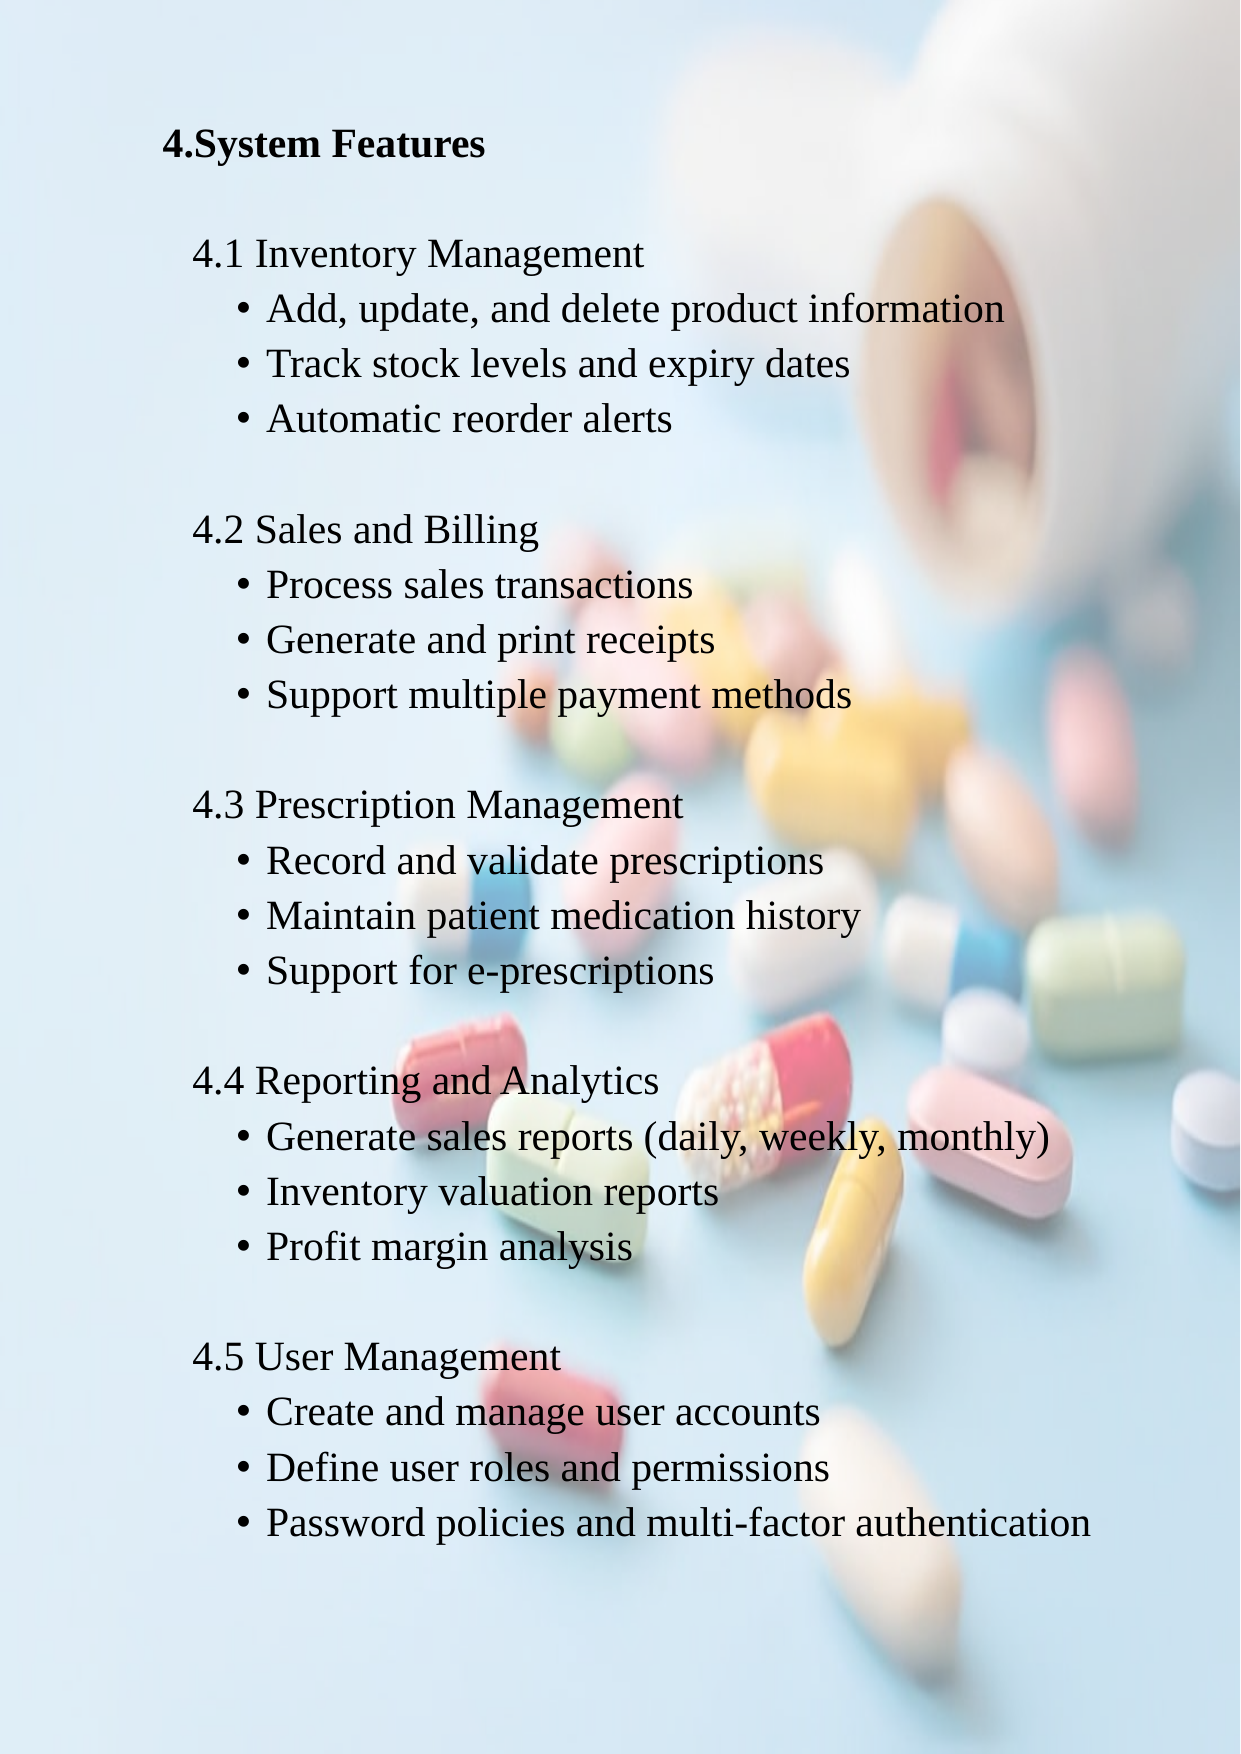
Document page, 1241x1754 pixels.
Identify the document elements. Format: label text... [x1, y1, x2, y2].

list Profit margin analysis [236, 1221, 1122, 1269]
list Define user roles and permissions [236, 1442, 1122, 1490]
list System Features [162, 118, 1122, 166]
list Password policies and multi-factor authentication [236, 1497, 1122, 1545]
list Add, update, and delete product information [236, 283, 1122, 331]
list Maintain patient medication history [236, 890, 1122, 938]
list Support for e-prescriptions [236, 946, 1122, 993]
list Create and manage user accounts [236, 1387, 1122, 1435]
list Generate sales reports (daily, weekly, monthly) [236, 1111, 1122, 1159]
list 4.2 Sales and Billing [162, 449, 1122, 552]
list Inventory valuation reports [236, 1166, 1122, 1214]
list 4.5 User Management [162, 1277, 1122, 1379]
list 4.3 Prescription Management [162, 780, 1122, 828]
list Record and validate prescriptions [236, 835, 1122, 883]
list Support multiple payment methods [236, 670, 1122, 718]
list Automatic reorder alerts [236, 394, 1122, 442]
list Track stock levels and expiry dates [236, 339, 1122, 387]
list Generate and print receipts [236, 614, 1122, 662]
list 4.1 Inventory Management [162, 228, 1122, 276]
list 4.4 Reporting and Analytics [162, 1001, 1122, 1104]
list Process sales transactions [236, 559, 1122, 607]
